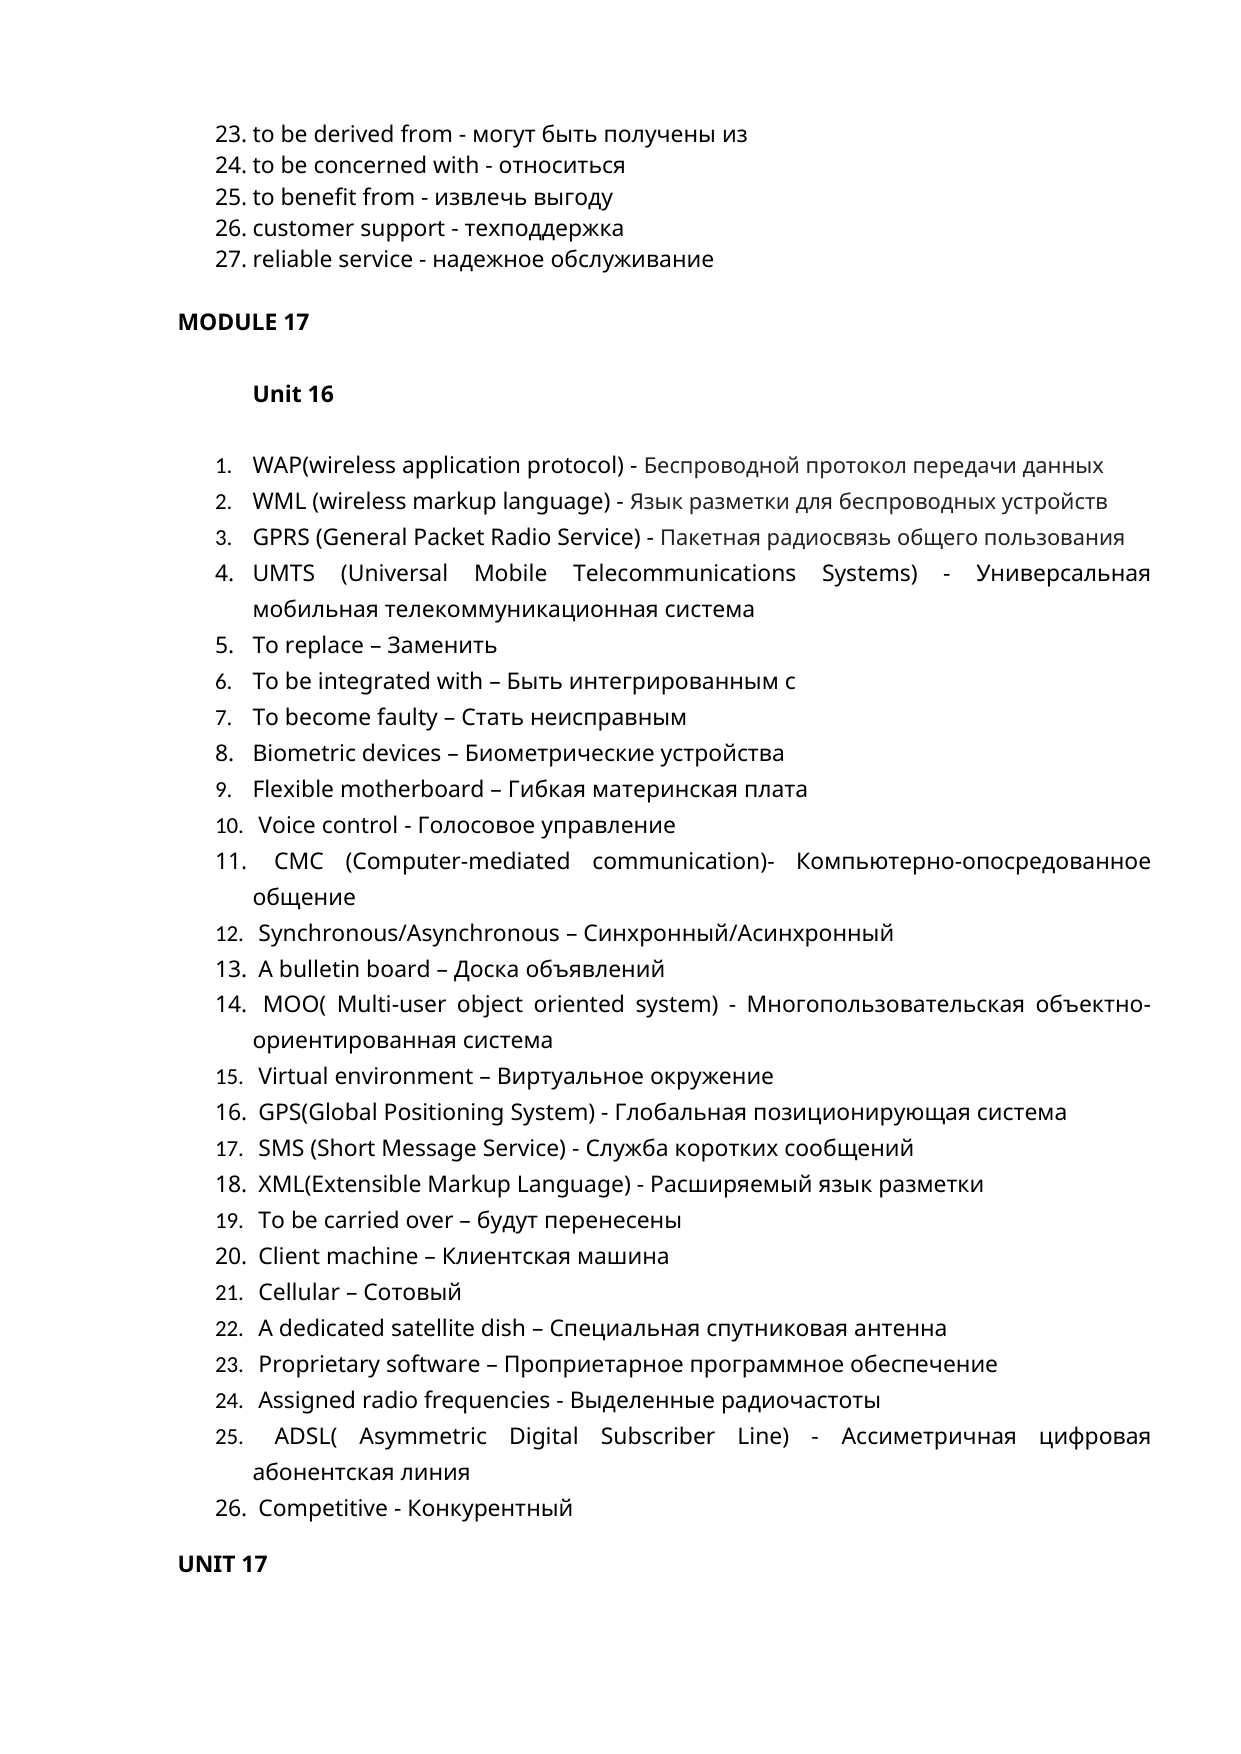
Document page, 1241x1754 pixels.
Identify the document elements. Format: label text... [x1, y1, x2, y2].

list Voice control - Голосовое управление [215, 809, 1152, 840]
list A bulletin board – Доска объявлений [215, 952, 1152, 984]
list customer support - техподдержка [215, 212, 1152, 243]
text Unit 16 [252, 377, 1152, 409]
list to be derived from - могут быть получены из [215, 118, 1152, 149]
list Synchronous/Asynchronous – Синхронный/Асинхронный [215, 917, 1152, 948]
list Cellular – Сотовый [215, 1276, 1152, 1307]
list WML (wireless markup language) - Язык разметки для беспроводных устройств [215, 485, 1152, 517]
list Virtual environment – Виртуальное окружение [215, 1060, 1152, 1092]
list To be integrated with – Быть интегрированным с [215, 665, 1152, 696]
list Assigned radio frequencies - Выделенные радиочастоты [215, 1384, 1152, 1415]
list MOO( Multi-user object oriented system) - Многопользовательская объектно-ориентированная система [215, 988, 1152, 1056]
list To replace – Заменить [215, 629, 1152, 660]
list GPS(Global Positioning System) - Глобальная позиционирующая система [215, 1096, 1152, 1127]
list WAP(wireless application protocol) - Беспроводной протокол передачи данных [215, 449, 1152, 481]
text UNIT 17 [177, 1548, 1152, 1579]
list reliable service - надежное обслуживание [215, 243, 1152, 274]
list Proprietary software – Проприетарное программное обеспечение [215, 1348, 1152, 1379]
list SMS (Short Message Service) - Служба коротких сообщений [215, 1132, 1152, 1163]
list Flexible motherboard – Гибкая материнская плата [215, 773, 1152, 804]
list Biometric devices – Биометрические устройства [215, 737, 1152, 768]
text MODULE 17 [177, 306, 1152, 337]
list Competitive - Конкурентный [215, 1492, 1152, 1523]
list To be carried over – будут перенесены [215, 1204, 1152, 1235]
list UMTS (Universal Mobile Telecommunications Systems) - Универсальная мобильная телекоммуникационная система [215, 557, 1152, 624]
list ADSL( Asymmetric Digital Subscriber Line) - Ассиметричная цифровая абонентская линия [215, 1420, 1152, 1487]
list Client machine – Клиентская машина [215, 1240, 1152, 1271]
list CMC (Computer-mediated communication)- Компьютерно-опосредованное общение [215, 845, 1152, 912]
list to benefit from - извлечь выгоду [215, 181, 1152, 212]
list GPRS (General Packet Radio Service) - Пакетная радиосвязь общего пользования [215, 521, 1152, 552]
list A dedicated satellite dish – Специальная спутниковая антенна [215, 1312, 1152, 1343]
list to be concerned with - относиться [215, 149, 1152, 181]
list XML(Extensible Markup Language) - Расширяемый язык разметки [215, 1168, 1152, 1199]
list To become faulty – Стать неисправным [215, 701, 1152, 732]
